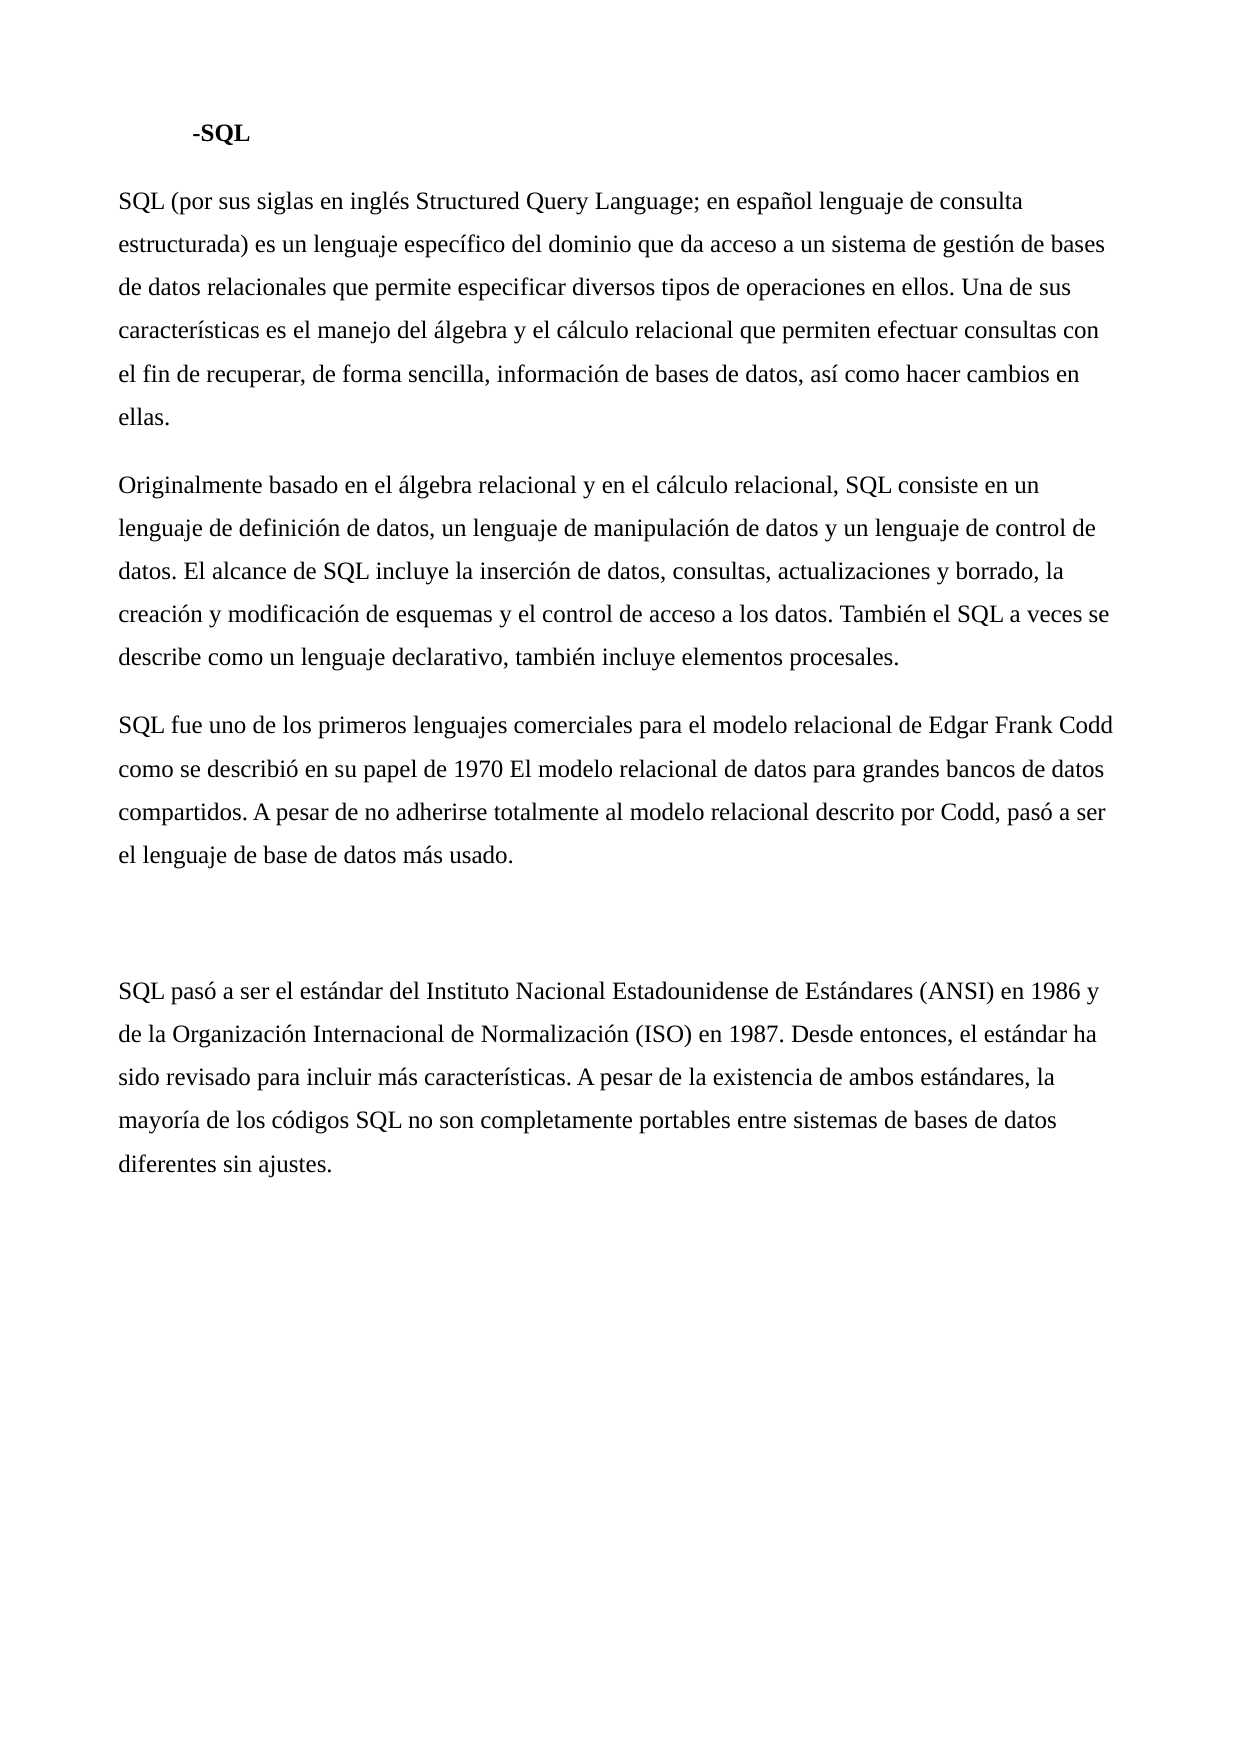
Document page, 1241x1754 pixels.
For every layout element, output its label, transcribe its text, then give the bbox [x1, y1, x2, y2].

text SQL fue uno de los primeros lenguajes comerciales para el modelo relacional de Edgar Frank Codd como se describió en su papel de 1970 El modelo relacional de datos para grandes bancos de datos compartidos. A pesar de no adherirse totalmente al modelo relacional descrito por Codd, pasó a ser el lenguaje de base de datos más usado. [118, 711, 1122, 869]
text Originalmente basado en el álgebra relacional y en el cálculo relacional, SQL consiste en un lenguaje de definición de datos, un lenguaje de manipulación de datos y un lenguaje de control de datos. El alcance de SQL incluye la inserción de datos, consultas, actualizaciones y borrado, la creación y modificación de esquemas y el control de acceso a los datos. También el SQL a veces se describe como un lenguaje declarativo, también incluye elementos procesales. [118, 470, 1122, 671]
subtitle SQL (por sus siglas en inglés Structured Query Language; en español lenguaje de consulta estructurada) es un lenguaje específico del dominio que da acceso a un sistema de gestión de bases de datos relacionales que permite especificar diversos tipos de operaciones en ellos. Una de sus características es el manejo del álgebra y el cálculo relacional que permiten efectuar consultas con el fin de recuperar, de forma sencilla, información de bases de datos, así como hacer cambios en ellas. [118, 186, 1122, 431]
subtitle -SQL [118, 118, 1122, 147]
text SQL pasó a ser el estándar del Instituto Nacional Estadounidense de Estándares (ANSI) en 1986 y de la Organización Internacional de Normalización (ISO) en 1987. Desde entonces, el estándar ha sido revisado para incluir más características. A pesar de la existencia de ambos estándares, la mayoría de los códigos SQL no son completamente portables entre sistemas de bases de datos diferentes sin ajustes. [118, 976, 1122, 1177]
